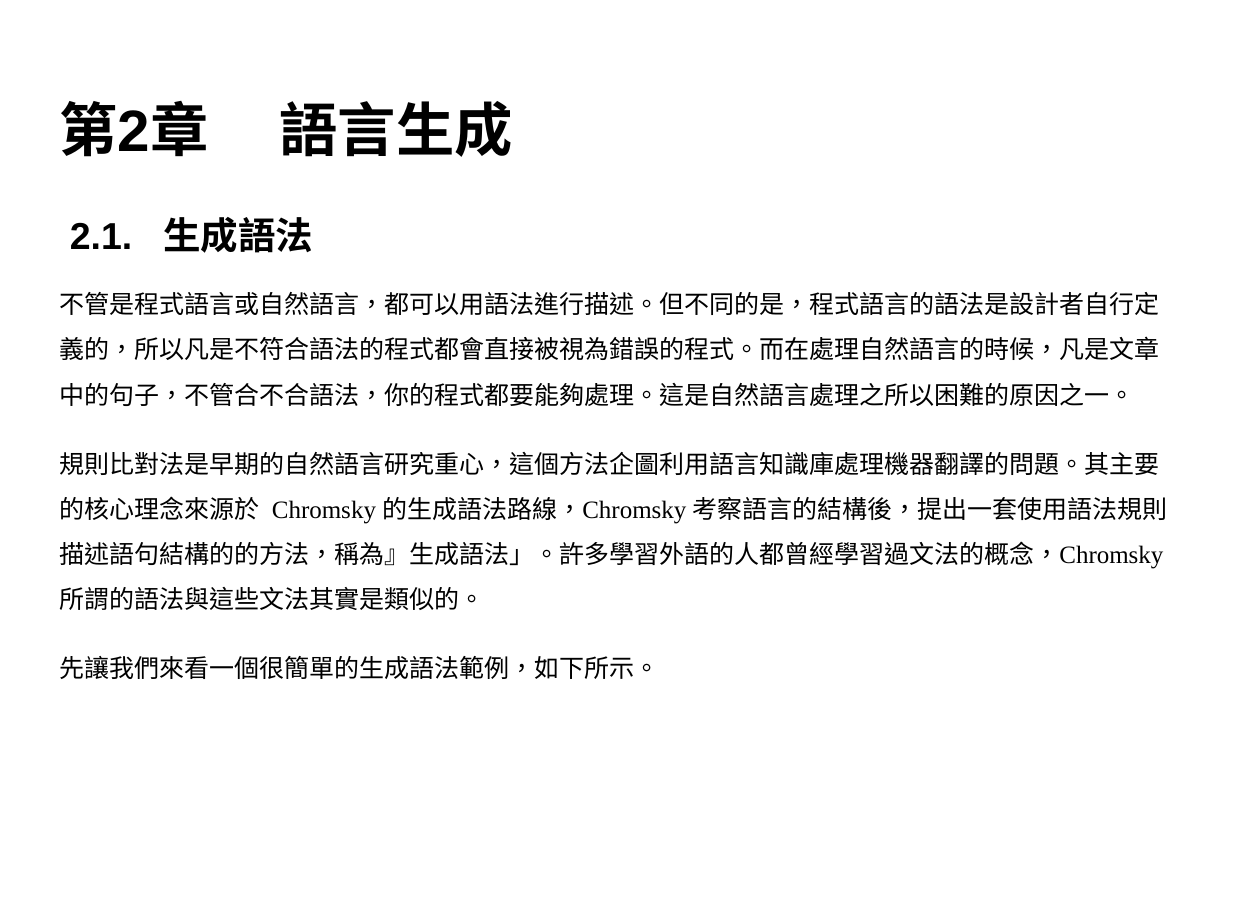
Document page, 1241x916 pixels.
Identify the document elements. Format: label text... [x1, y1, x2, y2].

subtitle 語言生成 [59, 84, 1181, 168]
text 先讓我們來看一個很簡單的生成語法範例，如下所示。 [59, 649, 1181, 685]
subtitle 生成語法 [59, 206, 1181, 260]
text 規則比對法是早期的自然語言研究重心，這個方法企圖利用語言知識庫處理機器翻譯的問題。其主要的核心理念來源於 Chromsky 的生成語法路線，Chromsky 考察語言的結構後，提出一套使用語法規則描述語句結構的的方法，稱為』生成語法」。許多學習外語的人都曾經學習過文法的概念，Chromsky 所謂的語法與這些文法其實是類似的。 [59, 444, 1181, 616]
text 不管是程式語言或自然語言，都可以用語法進行描述。但不同的是，程式語言的語法是設計者自行定義的，所以凡是不符合語法的程式都會直接被視為錯誤的程式。而在處理自然語言的時候，凡是文章中的句子，不管合不合語法，你的程式都要能夠處理。這是自然語言處理之所以困難的原因之一。 [59, 284, 1181, 411]
